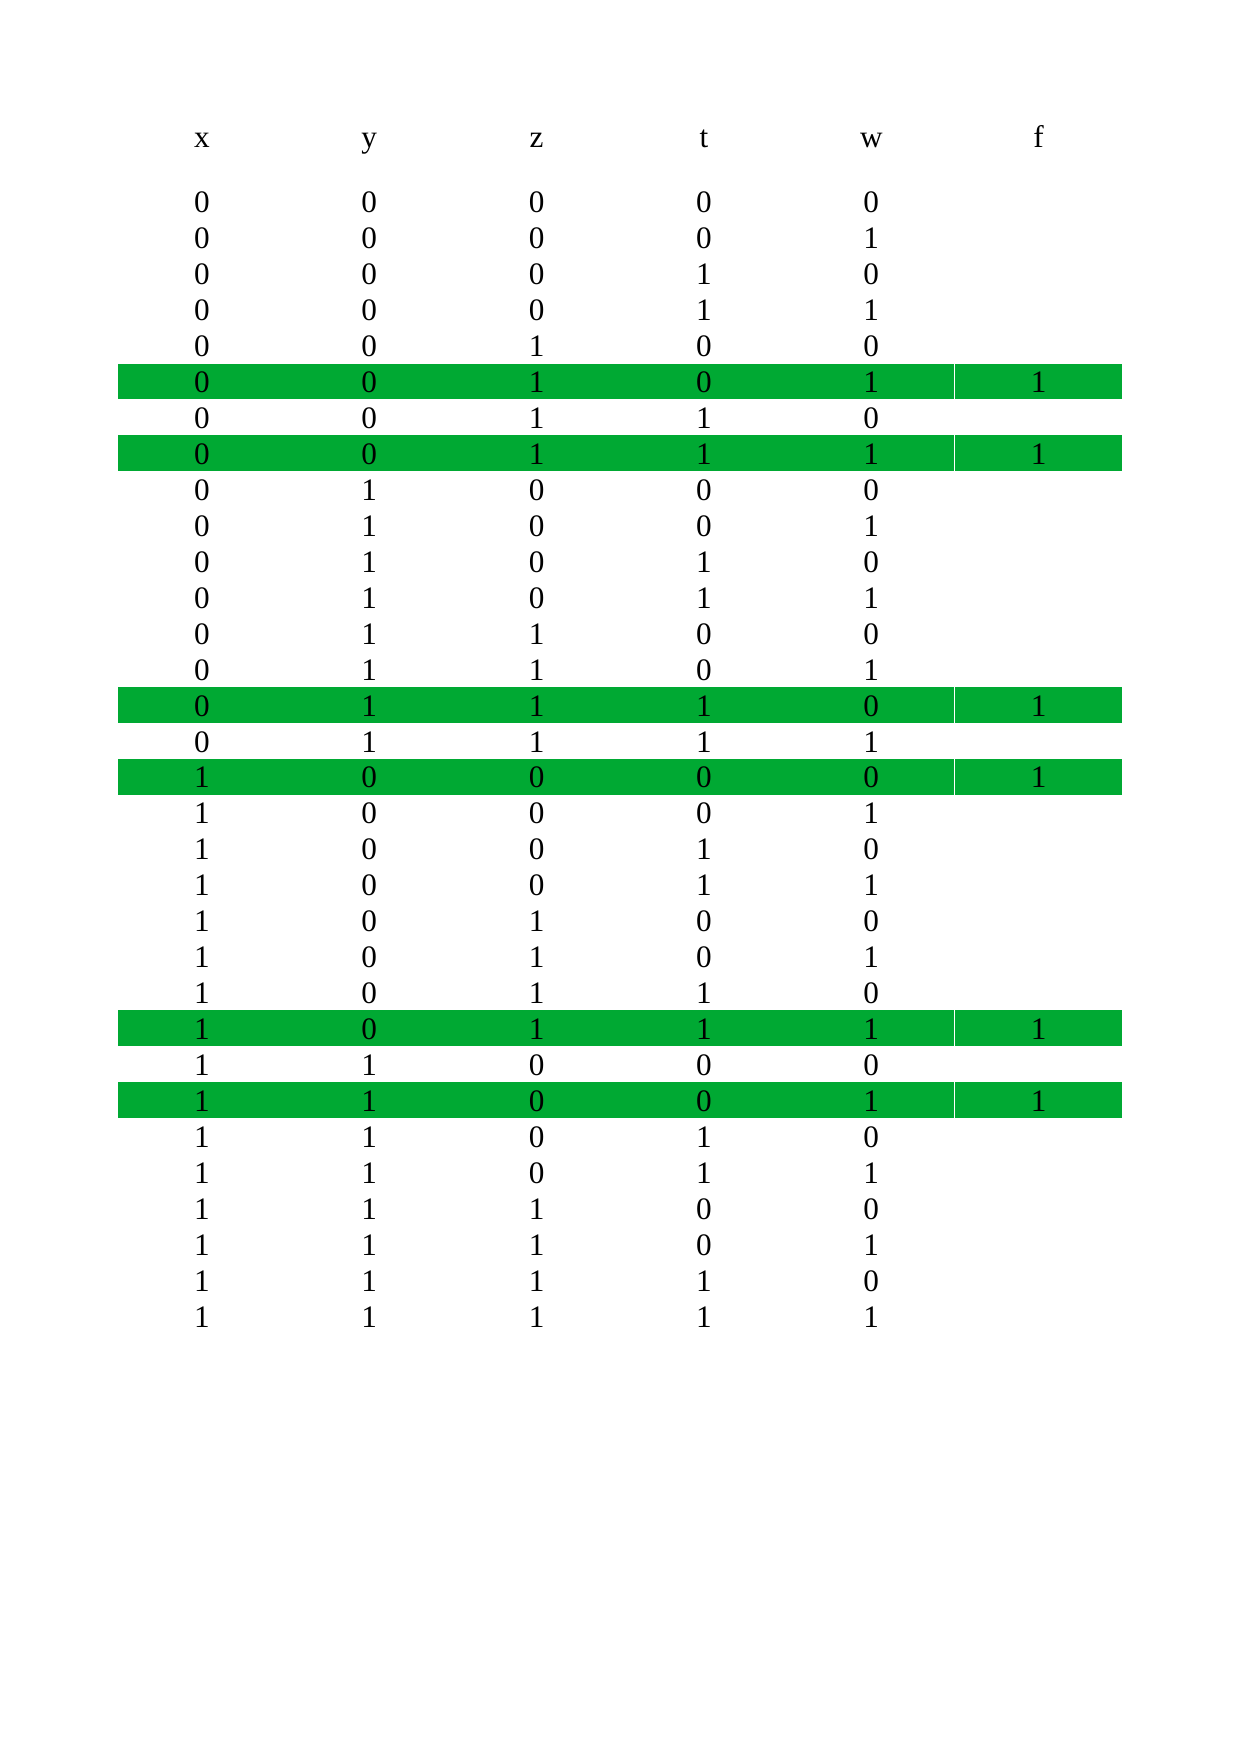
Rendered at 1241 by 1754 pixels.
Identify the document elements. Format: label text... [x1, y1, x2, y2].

table_cell 1 [285, 471, 453, 507]
table_cell 1 [118, 1262, 285, 1298]
table_cell 0 [620, 184, 787, 220]
table_cell 1 [285, 1154, 453, 1190]
table_cell 0 [285, 399, 453, 435]
table_cell 1 [118, 1298, 285, 1334]
table_cell 0 [285, 328, 453, 363]
table_cell 1 [118, 795, 285, 831]
table_cell [955, 328, 1122, 363]
table_cell 1 [118, 1010, 285, 1046]
table_header f [955, 118, 1122, 184]
table_cell 1 [955, 1010, 1122, 1046]
table_cell 1 [453, 615, 620, 651]
table_cell 0 [285, 184, 453, 220]
table_cell 1 [955, 759, 1122, 795]
table_cell 0 [620, 651, 787, 687]
table_cell 1 [787, 220, 954, 256]
table_cell 0 [453, 1046, 620, 1082]
table_cell 1 [620, 256, 787, 292]
table_cell 0 [787, 903, 954, 938]
table_cell 0 [118, 399, 285, 435]
table_cell 0 [118, 364, 285, 399]
table_cell 1 [787, 867, 954, 902]
table_cell 1 [620, 543, 787, 579]
table_cell 0 [453, 256, 620, 292]
table_cell [955, 1118, 1122, 1154]
table_cell 1 [453, 1010, 620, 1046]
table_cell 1 [620, 435, 787, 471]
table_cell 1 [787, 1154, 954, 1190]
table_cell 1 [285, 687, 453, 723]
table_cell 1 [620, 399, 787, 435]
table_cell 0 [453, 1154, 620, 1190]
table_cell 1 [453, 328, 620, 363]
table_cell 0 [118, 220, 285, 256]
table_cell 0 [787, 759, 954, 795]
table_cell 1 [453, 364, 620, 399]
table_cell 1 [620, 974, 787, 1010]
table_cell 1 [118, 1226, 285, 1262]
table_cell 0 [118, 507, 285, 543]
table_cell 1 [453, 1190, 620, 1226]
table_cell 1 [453, 903, 620, 938]
table_cell [955, 292, 1122, 327]
table_cell 1 [285, 579, 453, 615]
table_cell 0 [118, 723, 285, 759]
table_cell 0 [620, 364, 787, 399]
table_cell 0 [787, 471, 954, 507]
table_cell 0 [787, 1190, 954, 1226]
table_cell 0 [285, 292, 453, 327]
table_header y [285, 118, 453, 184]
table_cell [955, 723, 1122, 759]
table_cell 1 [118, 1190, 285, 1226]
table_cell 1 [118, 939, 285, 974]
table_cell 1 [118, 1118, 285, 1154]
table_cell 0 [118, 543, 285, 579]
table_cell 0 [620, 903, 787, 938]
table_cell 1 [118, 1046, 285, 1082]
table_cell [955, 220, 1122, 256]
table_cell [955, 579, 1122, 615]
table_cell 0 [787, 184, 954, 220]
table_header w [787, 118, 954, 184]
table_cell 0 [285, 939, 453, 974]
table_cell [955, 1154, 1122, 1190]
table_cell 1 [285, 1226, 453, 1262]
table_cell 1 [285, 1190, 453, 1226]
table_cell 1 [285, 1262, 453, 1298]
table_cell 0 [787, 1118, 954, 1154]
table_cell 1 [787, 435, 954, 471]
table_cell 0 [285, 867, 453, 902]
table_cell [955, 1226, 1122, 1262]
table_cell 1 [620, 687, 787, 723]
table_cell 1 [285, 723, 453, 759]
table_cell 1 [285, 1118, 453, 1154]
table_cell 1 [453, 723, 620, 759]
table_cell 1 [787, 579, 954, 615]
table_cell 0 [118, 435, 285, 471]
table_cell 0 [453, 471, 620, 507]
table_cell 0 [118, 184, 285, 220]
table_cell 0 [285, 795, 453, 831]
table_cell 0 [453, 867, 620, 902]
table_cell 1 [118, 1082, 285, 1118]
table_cell 0 [787, 399, 954, 435]
table_cell 1 [453, 1226, 620, 1262]
table_cell [955, 1190, 1122, 1226]
table_cell 1 [118, 1154, 285, 1190]
table_cell 0 [620, 471, 787, 507]
table_cell 0 [453, 1118, 620, 1154]
table_cell 0 [620, 1082, 787, 1118]
table_cell 1 [787, 1082, 954, 1118]
table_cell 0 [285, 220, 453, 256]
table_cell 1 [787, 292, 954, 327]
table_cell 0 [285, 1010, 453, 1046]
table_cell 1 [285, 615, 453, 651]
table_cell 1 [453, 1298, 620, 1334]
table_cell 1 [118, 759, 285, 795]
table_cell 1 [453, 974, 620, 1010]
table_cell 1 [285, 1082, 453, 1118]
table_cell 1 [118, 903, 285, 938]
table_cell 0 [787, 328, 954, 363]
table_cell 1 [118, 867, 285, 902]
table_cell 0 [453, 220, 620, 256]
table_cell 1 [620, 292, 787, 327]
table_cell 1 [620, 1154, 787, 1190]
table_cell 0 [285, 256, 453, 292]
table_cell 1 [620, 1298, 787, 1334]
table_cell [955, 1262, 1122, 1298]
table_cell [955, 507, 1122, 543]
table_cell 0 [787, 543, 954, 579]
table_cell 1 [453, 1262, 620, 1298]
table_cell 1 [787, 1226, 954, 1262]
table_cell 1 [453, 399, 620, 435]
table_cell 1 [285, 1298, 453, 1334]
table_cell 0 [787, 1262, 954, 1298]
table_cell 1 [285, 651, 453, 687]
table_cell 0 [620, 507, 787, 543]
table_cell 1 [620, 1118, 787, 1154]
table_cell 0 [118, 579, 285, 615]
table_cell 0 [620, 220, 787, 256]
table_cell 1 [620, 723, 787, 759]
table_cell 1 [118, 974, 285, 1010]
table_cell 0 [453, 795, 620, 831]
table_cell [955, 399, 1122, 435]
table_cell 1 [787, 651, 954, 687]
table_cell 0 [285, 364, 453, 399]
table_cell 1 [620, 579, 787, 615]
table_cell 1 [787, 795, 954, 831]
table_cell 1 [285, 1046, 453, 1082]
table_cell 0 [620, 1046, 787, 1082]
table_cell 0 [620, 1190, 787, 1226]
table_cell 1 [620, 1010, 787, 1046]
table_cell 0 [118, 687, 285, 723]
table_cell 1 [285, 543, 453, 579]
table_cell [955, 615, 1122, 651]
table_cell 0 [285, 759, 453, 795]
table_cell 1 [453, 687, 620, 723]
table_cell [955, 867, 1122, 902]
table_cell 1 [453, 651, 620, 687]
table_cell 1 [620, 867, 787, 902]
table_cell 0 [453, 759, 620, 795]
table_cell 0 [118, 256, 285, 292]
table_cell 0 [453, 1082, 620, 1118]
table_cell [955, 651, 1122, 687]
table_cell 0 [620, 939, 787, 974]
table_cell [955, 184, 1122, 220]
table_cell 0 [620, 795, 787, 831]
table_cell 0 [453, 507, 620, 543]
table_cell 1 [453, 435, 620, 471]
table_cell 1 [787, 1298, 954, 1334]
table_cell 0 [118, 292, 285, 327]
table_cell 1 [955, 364, 1122, 399]
table_cell 0 [285, 831, 453, 867]
table_cell 0 [453, 184, 620, 220]
table_cell [955, 1298, 1122, 1334]
table_cell 1 [787, 364, 954, 399]
table_cell 1 [955, 687, 1122, 723]
table_cell 1 [787, 507, 954, 543]
table_cell [955, 903, 1122, 938]
table_cell 0 [453, 831, 620, 867]
table_cell 0 [787, 256, 954, 292]
table_cell [955, 471, 1122, 507]
table_cell [955, 974, 1122, 1010]
table_header x [118, 118, 285, 184]
table_cell [955, 939, 1122, 974]
table_header t [620, 118, 787, 184]
table_cell 1 [787, 939, 954, 974]
table_cell 0 [453, 292, 620, 327]
table_cell 0 [620, 759, 787, 795]
table_cell 1 [620, 831, 787, 867]
table_cell 0 [620, 615, 787, 651]
table_cell 0 [285, 974, 453, 1010]
table_cell 0 [620, 1226, 787, 1262]
table_cell 0 [787, 1046, 954, 1082]
table_cell 1 [285, 507, 453, 543]
table_cell 0 [787, 615, 954, 651]
table_cell 0 [787, 687, 954, 723]
table_cell 0 [118, 471, 285, 507]
table_cell 0 [118, 328, 285, 363]
table_cell 0 [620, 328, 787, 363]
table_cell 0 [285, 903, 453, 938]
table_cell 1 [620, 1262, 787, 1298]
table_cell [955, 795, 1122, 831]
table_cell 1 [787, 723, 954, 759]
table_cell 0 [453, 543, 620, 579]
table_cell 0 [285, 435, 453, 471]
table_cell 0 [118, 651, 285, 687]
table_cell 1 [955, 435, 1122, 471]
table_cell 1 [453, 939, 620, 974]
table_cell 1 [118, 831, 285, 867]
table_cell 1 [787, 1010, 954, 1046]
table_cell 0 [453, 579, 620, 615]
table_cell 1 [955, 1082, 1122, 1118]
table_cell [955, 256, 1122, 292]
table_cell 0 [787, 831, 954, 867]
table_cell 0 [787, 974, 954, 1010]
table_header z [453, 118, 620, 184]
table_cell [955, 831, 1122, 867]
table_cell 0 [118, 615, 285, 651]
table_cell [955, 1046, 1122, 1082]
table_cell [955, 543, 1122, 579]
